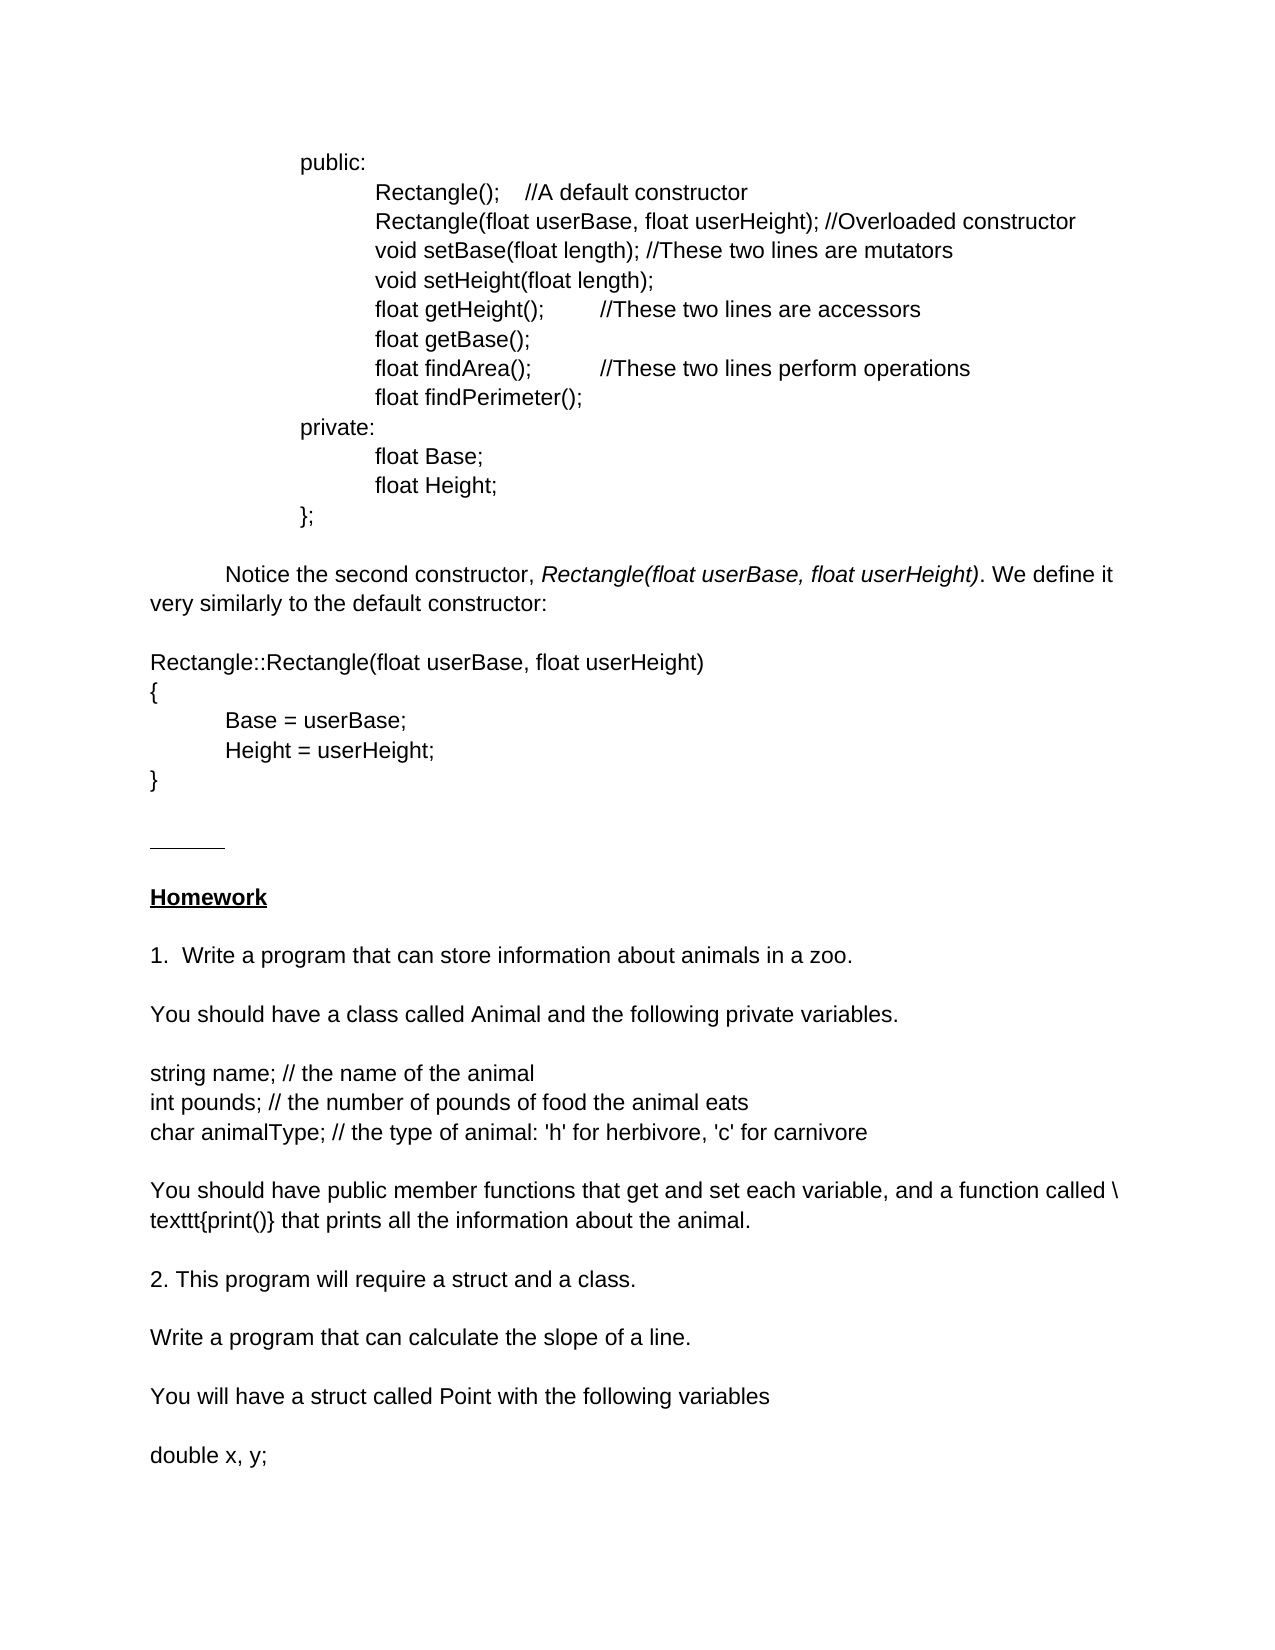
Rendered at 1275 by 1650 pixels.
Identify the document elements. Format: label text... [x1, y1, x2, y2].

text 1. Write a program that can store information about animals in a zoo. [150, 943, 1125, 969]
text Write a program that can calculate the slope of a line. [150, 1325, 1125, 1351]
text { [150, 679, 1125, 704]
text float Base; [150, 444, 1125, 469]
text void setBase(float length); //These two lines are mutators [150, 238, 1125, 264]
text Notice the second constructor, Rectangle(float userBase, float userHeight). We define it very similarly to the default constructor: [150, 561, 1125, 616]
text Rectangle::Rectangle(float userBase, float userHeight) [150, 649, 1125, 675]
text float findArea(); //These two lines perform operations [150, 356, 1125, 381]
text } [150, 767, 1125, 792]
text float findPerimeter(); [150, 385, 1125, 411]
text 2. This program will require a struct and a class. [150, 1266, 1125, 1292]
text Rectangle(float userBase, float userHeight); //Overloaded constructor [150, 209, 1125, 234]
text char animalType; // the type of animal: 'h' for herbivore, 'c' for carnivore [150, 1119, 1125, 1145]
text private: [150, 414, 1125, 440]
text Base = userBase; [150, 708, 1125, 734]
text void setHeight(float length); [150, 267, 1125, 293]
text public: [150, 150, 1125, 176]
text float getHeight(); //These two lines are accessors [150, 297, 1125, 322]
text Height = userHeight; [150, 737, 1125, 763]
text You will have a struct called Point with the following variables [150, 1384, 1125, 1409]
text string name; // the name of the animal [150, 1061, 1125, 1086]
text float Height; [150, 473, 1125, 499]
text You should have public member functions that get and set each variable, and a function called \texttt{print()} that prints all the information about the animal. [150, 1178, 1125, 1233]
text double x, y; [150, 1442, 1125, 1468]
text You should have a class called Animal and the following private variables. [150, 1002, 1125, 1027]
text Homework [150, 884, 1125, 910]
text }; [150, 502, 1125, 528]
text int pounds; // the number of pounds of food the animal eats [150, 1090, 1125, 1116]
text float getBase(); [150, 326, 1125, 352]
text Rectangle(); //A default constructor [150, 179, 1125, 205]
